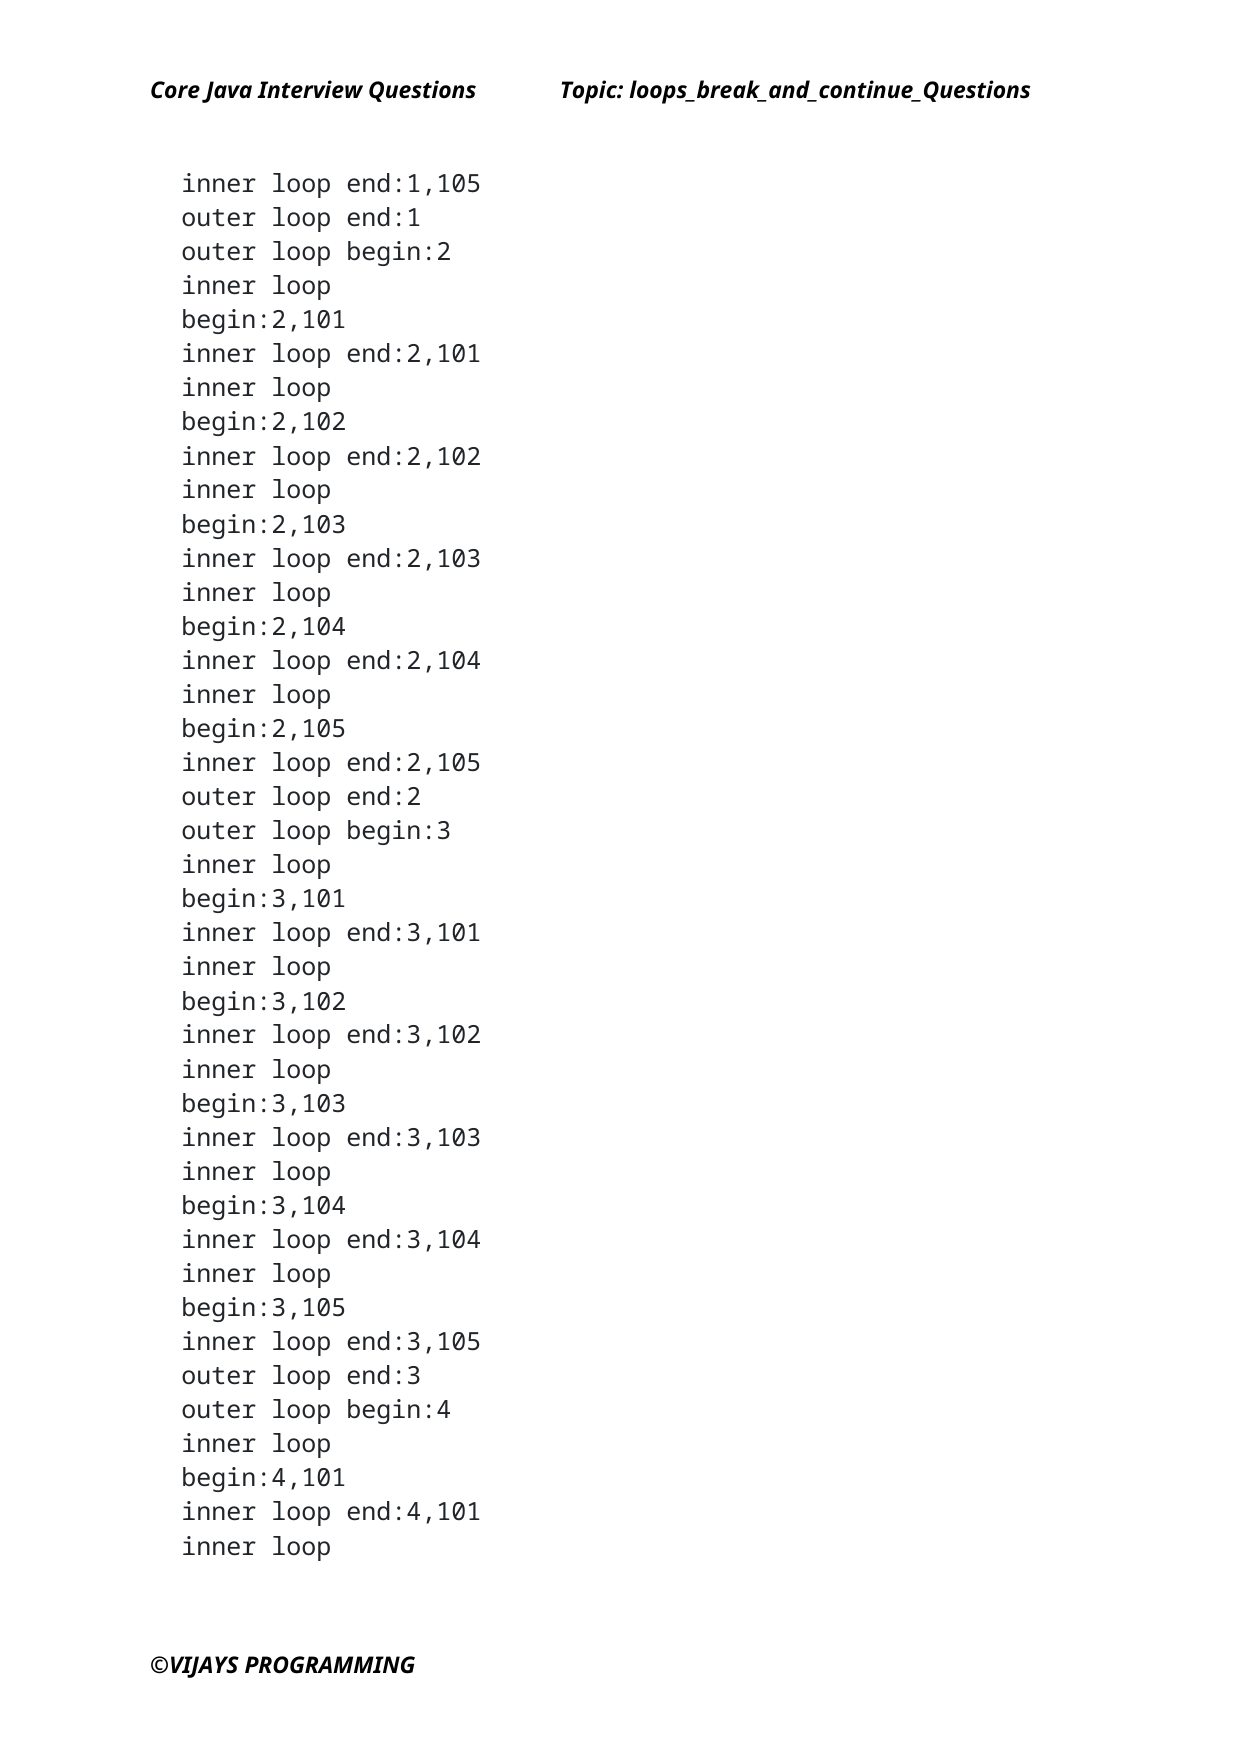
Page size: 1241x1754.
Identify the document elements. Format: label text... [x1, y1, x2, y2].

table_header inner loop end:1,105 outer loop end:1 outer loop begin:2 inner loop begin:2,101 inner loop end:2,101 inner loop begin:2,102 inner loop end:2,102 inner loop begin:2,103 inner loop end:2,103 inner loop begin:2,104 inner loop end:2,104 inner loop begin:2,105 inner loop end:2,105 outer loop end:2 outer loop begin:3 inner loop begin:3,101 inner loop end:3,101 inner loop begin:3,102 inner loop end:3,102 inner loop begin:3,103 inner loop end:3,103 inner loop begin:3,104 inner loop end:3,104 inner loop begin:3,105 inner loop end:3,105 outer loop end:3 outer loop begin:4 inner loop begin:4,101 inner loop end:4,101 inner loop [181, 166, 497, 1562]
table_cell [150, 150, 1090, 1578]
